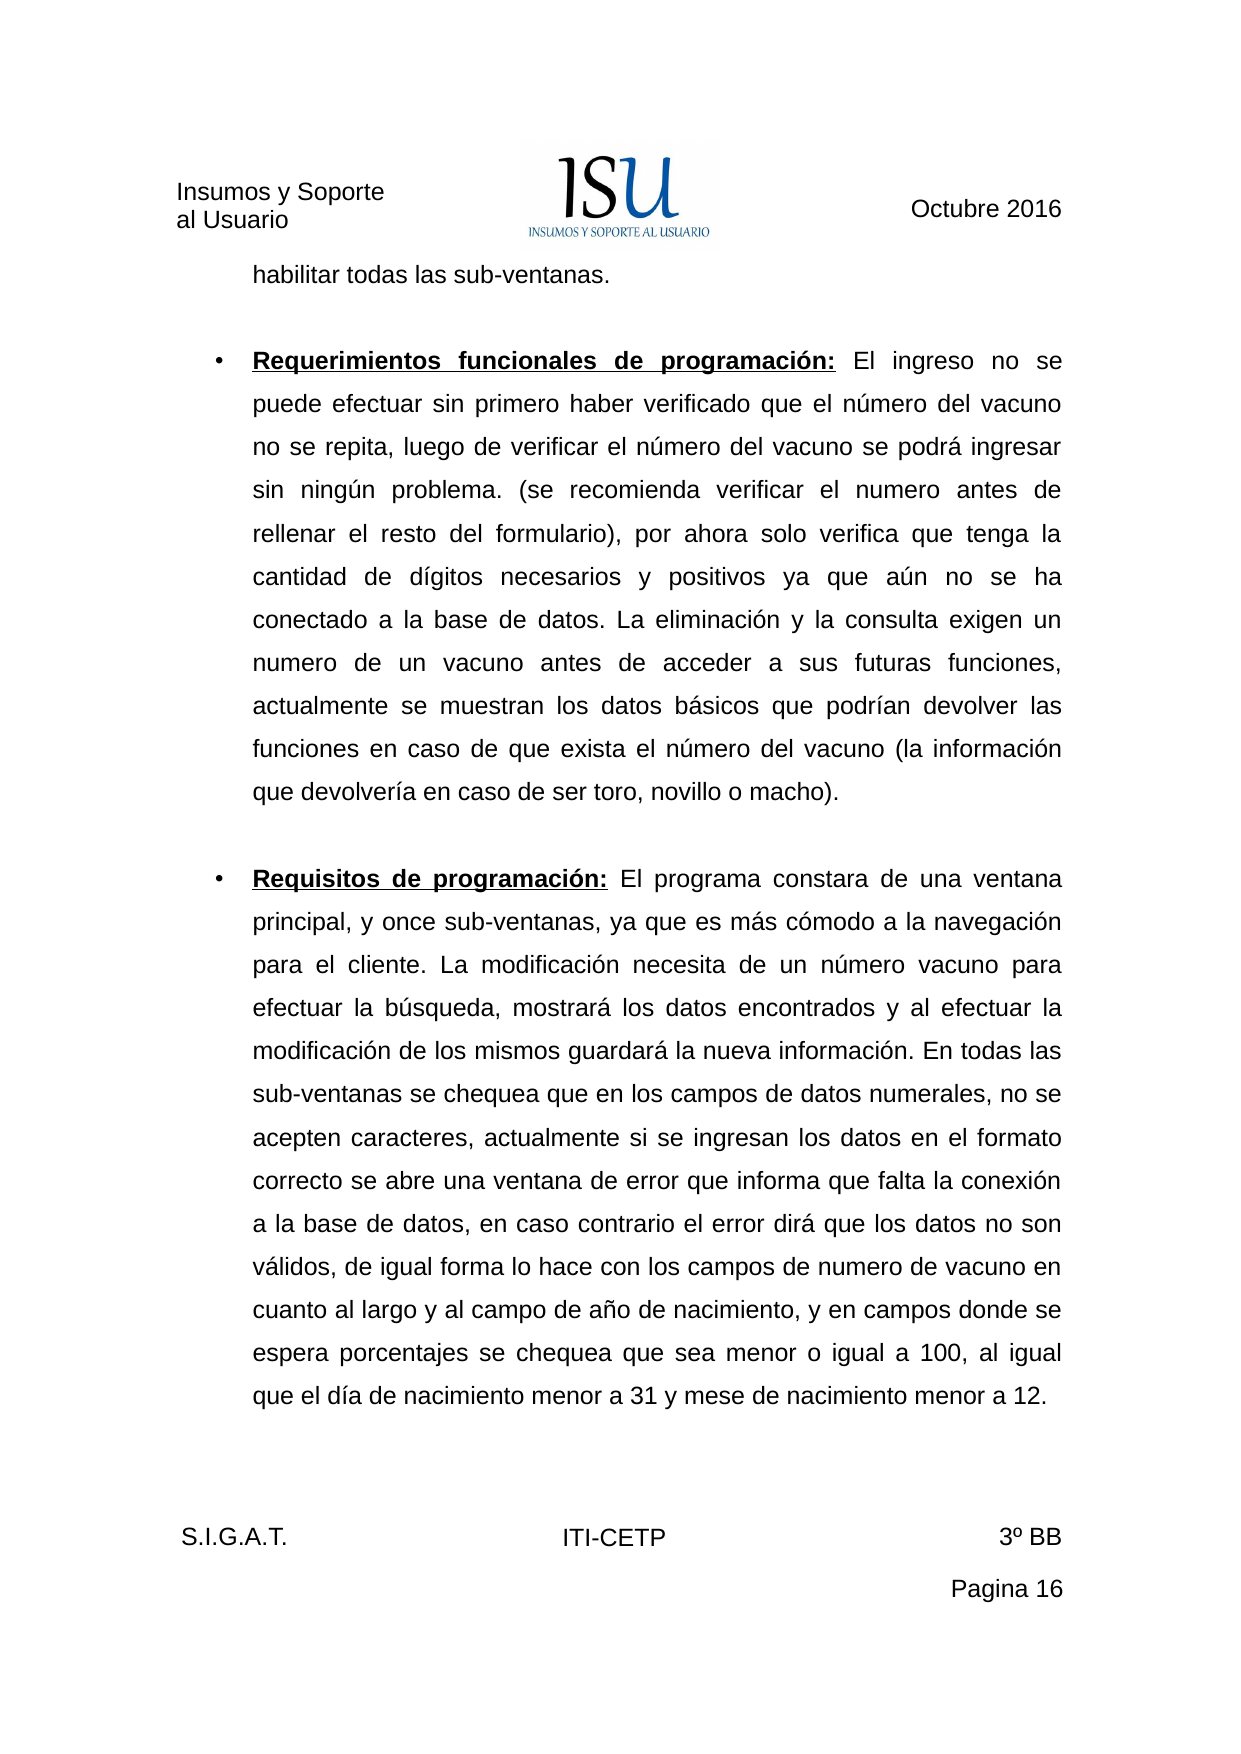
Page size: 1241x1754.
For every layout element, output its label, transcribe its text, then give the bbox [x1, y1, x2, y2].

picture [517, 138, 723, 252]
list Requisitos de programación: El programa constara de una ventana principal, y once sub-ventanas, ya que es más cómodo a la navegación para el cliente. La modificación necesita de un número vacuno para efectuar la búsqueda, mostrará los datos encontrados y al efectuar la modificación de los mismos guardará la nueva información. En todas las sub-ventanas se chequea que en los campos de datos numerales, no se acepten caracteres, actualmente si se ingresan los datos en el formato correcto se abre una ventana de error que informa que falta la conexión a la base de datos, en caso contrario el error dirá que los datos no son válidos, de igual forma lo hace con los campos de numero de vacuno en cuanto al largo y al campo de año de nacimiento, y en campos donde se espera porcentajes se chequea que sea menor o igual a 100, al igual que el día de nacimiento menor a 31 y mese de nacimiento menor a 12. [215, 864, 1063, 1410]
list Requerimientos funcionales de programación: El ingreso no se puede efectuar sin primero haber verificado que el número del vacuno no se repita, luego de verificar el número del vacuno se podrá ingresar sin ningún problema. (se recomienda verificar el numero antes de rellenar el resto del formulario), por ahora solo verifica que tenga la cantidad de dígitos necesarios y positivos ya que aún no se ha conectado a la base de datos. La eliminación y la consulta exigen un numero de un vacuno antes de acceder a sus futuras funciones, actualmente se muestran los datos básicos que podrían devolver las funciones en caso de que exista el número del vacuno (la información que devolvería en caso de ser toro, novillo o macho). [215, 346, 1063, 806]
list habilitar todas las sub-ventanas. [215, 260, 1063, 288]
